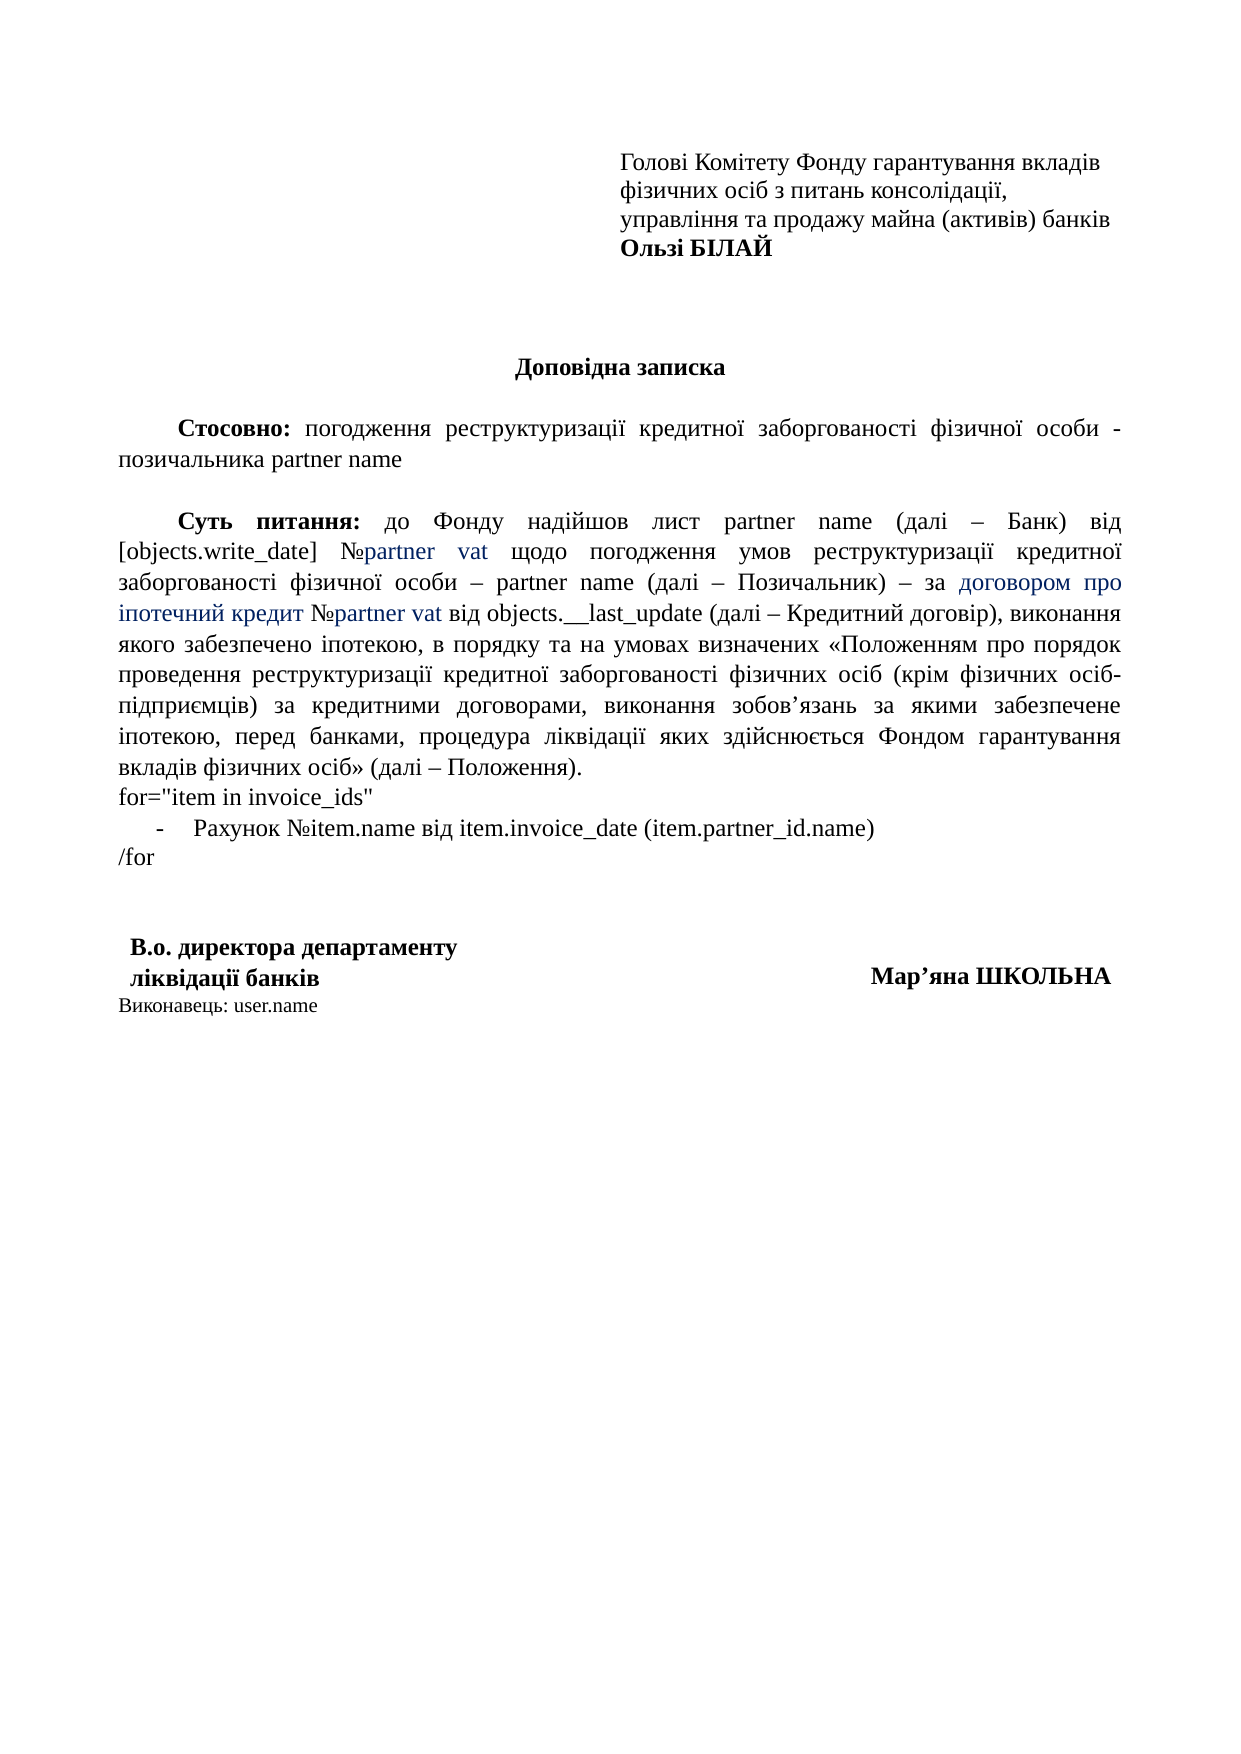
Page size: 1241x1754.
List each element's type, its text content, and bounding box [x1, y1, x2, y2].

text Виконавець: user.name [118, 993, 1122, 1017]
table_header [119, 147, 609, 291]
text for="item in invoice_ids" [118, 782, 1122, 811]
table_header Мар’яна ШКОЛЬНА [596, 932, 1122, 993]
text Суть питання: до Фонду надійшов лист partner name (далі – Банк) від [objects.write_date] №partner vat щодо погодження умов реструктуризації кредитної заборгованості фізичної особи – partner name (далі – Позичальник) – за договором про іпотечний кредит №partner vat від objects.__last_update (далі – Кредитний договір), виконання якого забезпечено іпотекою, в порядку та на умовах визначених «Положенням про порядок проведення реструктуризації кредитної заборгованості фізичних осіб (крім фізичних осіб-підприємців) за кредитними договорами, виконання зобов’язань за якими забезпечене іпотекою, перед банками, процедура ліквідації яких здійснюється Фондом гарантування вкладів фізичних осіб» (далі – Положення). [118, 506, 1122, 780]
text Стосовно: погодження реструктуризації кредитної заборгованості фізичної особи - позичальника partner name [118, 413, 1122, 473]
table_header Голові Комітету Фонду гарантування вкладів фізичних осіб з питань консолідації, управління та продажу майна (активів) банків Ользі БІЛАЙ [609, 147, 1122, 291]
list Рахунок №item.name від item.invoice_date (item.partner_id.name) [156, 813, 1122, 842]
text /for [118, 842, 1122, 871]
text Доповідна записка [118, 352, 1122, 381]
table_header В.о. директора департаменту ліквідації банків [119, 932, 596, 993]
